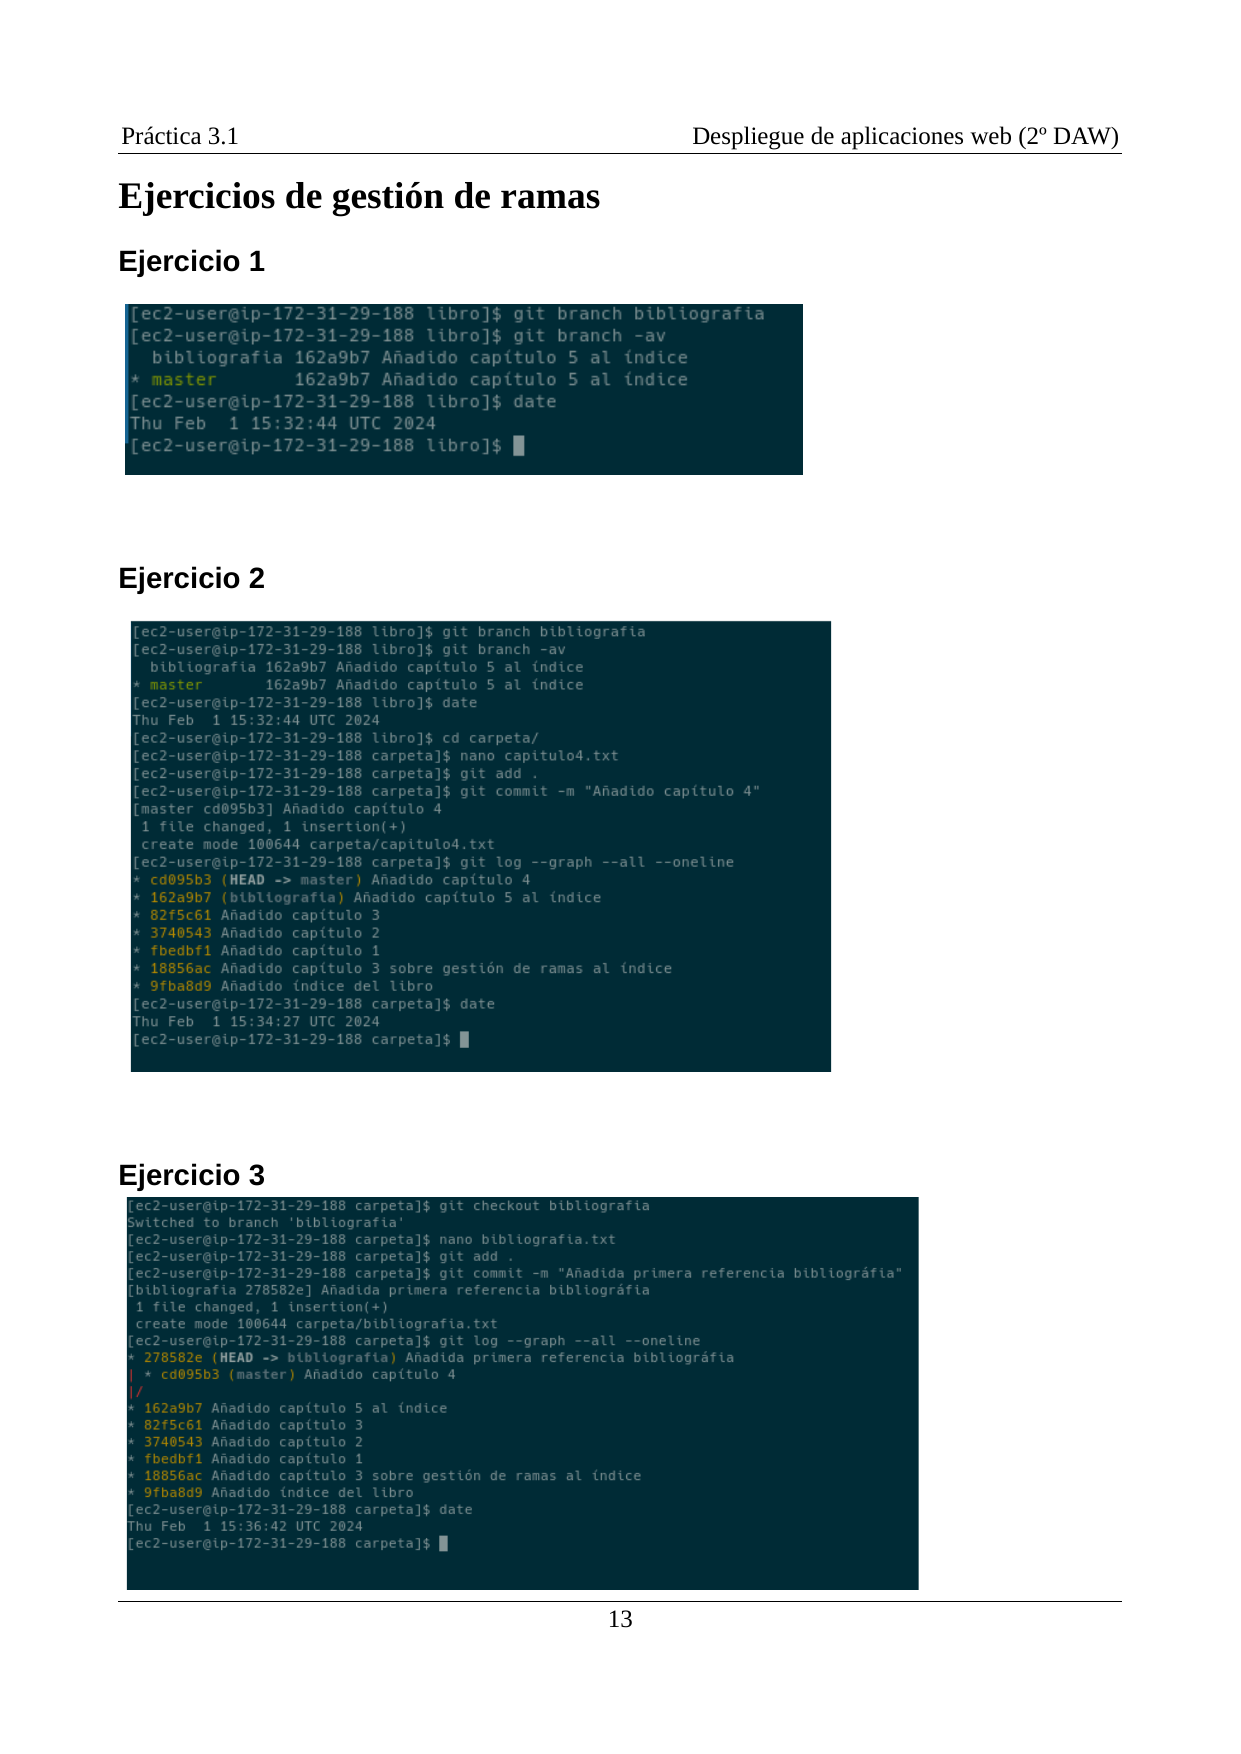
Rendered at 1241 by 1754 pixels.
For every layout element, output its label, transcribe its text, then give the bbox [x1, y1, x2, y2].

picture [499, 1355, 513, 1361]
picture [195, 753, 201, 760]
picture [523, 966, 529, 973]
picture [722, 310, 730, 319]
picture [213, 734, 220, 745]
picture [320, 893, 325, 902]
picture [186, 824, 193, 831]
picture [186, 842, 193, 849]
picture [187, 442, 194, 451]
picture [457, 1355, 463, 1362]
picture [428, 395, 435, 407]
picture [390, 1288, 395, 1296]
picture [346, 1034, 352, 1044]
picture [470, 442, 479, 451]
picture [400, 875, 405, 884]
picture [240, 875, 264, 884]
subtitle Ejercicio 2 [118, 561, 1122, 595]
picture [678, 354, 687, 363]
picture [152, 963, 157, 973]
picture [151, 981, 157, 990]
picture [593, 786, 600, 795]
picture [569, 351, 577, 363]
picture [437, 373, 457, 385]
picture [361, 373, 369, 385]
picture [329, 946, 334, 955]
picture [418, 733, 422, 745]
picture [231, 789, 237, 797]
picture [394, 329, 413, 341]
picture [274, 307, 281, 319]
picture [143, 822, 148, 831]
picture [170, 1437, 176, 1446]
picture [656, 1338, 665, 1345]
picture [347, 751, 352, 760]
picture [164, 307, 172, 319]
picture [294, 645, 299, 654]
picture [134, 804, 138, 816]
picture [602, 310, 610, 319]
picture [346, 768, 352, 778]
picture [302, 948, 308, 955]
picture [592, 1338, 598, 1345]
picture [198, 351, 205, 363]
picture [152, 892, 157, 902]
picture [339, 1252, 345, 1260]
picture [340, 1201, 345, 1210]
picture [248, 665, 255, 671]
picture [229, 331, 239, 344]
picture [364, 893, 382, 902]
picture [664, 966, 671, 973]
picture [523, 875, 529, 884]
picture [444, 629, 449, 638]
picture [285, 698, 290, 707]
picture [141, 310, 150, 319]
picture [514, 753, 520, 760]
picture [311, 786, 325, 795]
picture [267, 946, 272, 955]
picture [351, 351, 358, 363]
picture [493, 376, 500, 388]
picture [384, 329, 391, 341]
picture [425, 789, 432, 795]
picture [428, 351, 435, 363]
picture [267, 893, 272, 902]
picture [125, 304, 140, 443]
picture [347, 680, 352, 689]
picture [154, 1437, 159, 1446]
picture [231, 753, 237, 762]
picture [625, 372, 632, 385]
picture [176, 351, 183, 363]
picture [645, 332, 654, 341]
picture [153, 1403, 159, 1412]
picture [625, 350, 632, 363]
picture [394, 307, 402, 319]
picture [178, 1037, 184, 1044]
picture [537, 351, 544, 363]
picture [314, 1218, 319, 1227]
picture [549, 647, 556, 654]
picture [610, 1471, 615, 1480]
subtitle Ejercicio 1 [118, 244, 1122, 278]
picture [355, 786, 361, 795]
picture [179, 1522, 184, 1530]
picture [311, 931, 317, 939]
picture [239, 1488, 244, 1497]
picture [610, 1269, 618, 1277]
picture [601, 1203, 606, 1212]
picture [214, 715, 218, 725]
picture [381, 771, 387, 778]
picture [534, 1237, 539, 1246]
picture [337, 680, 343, 689]
picture [428, 329, 434, 341]
picture [231, 1001, 237, 1010]
picture [142, 647, 148, 654]
picture [355, 948, 361, 955]
picture [462, 860, 467, 869]
picture [192, 910, 202, 920]
picture [441, 1203, 446, 1212]
picture [386, 1541, 395, 1547]
picture [493, 354, 500, 366]
picture [355, 644, 361, 654]
picture [408, 771, 414, 778]
picture [272, 1202, 277, 1210]
picture [297, 1406, 303, 1414]
picture [686, 1355, 691, 1364]
picture [146, 1437, 151, 1446]
picture [188, 1288, 193, 1296]
picture [302, 984, 312, 990]
picture [471, 354, 478, 363]
picture [470, 1001, 476, 1008]
picture [669, 307, 675, 319]
picture [248, 893, 255, 902]
picture [252, 442, 260, 454]
picture [373, 963, 379, 973]
picture [492, 1252, 497, 1260]
picture [614, 307, 621, 319]
picture [213, 699, 220, 709]
picture [568, 893, 573, 902]
picture [425, 1037, 432, 1044]
picture [673, 789, 680, 795]
picture [187, 771, 193, 778]
picture [405, 351, 424, 363]
picture [249, 644, 254, 654]
picture [428, 307, 434, 319]
picture [400, 893, 405, 902]
picture [178, 700, 184, 707]
picture [439, 329, 446, 341]
picture [179, 1454, 185, 1463]
picture [294, 698, 299, 707]
picture [527, 307, 533, 319]
picture [541, 1271, 548, 1277]
picture [190, 928, 202, 937]
picture [328, 354, 336, 363]
picture [594, 895, 600, 902]
picture [382, 373, 392, 385]
picture [355, 966, 361, 973]
picture [470, 753, 476, 760]
picture [177, 892, 193, 902]
picture [357, 1471, 362, 1480]
picture [151, 910, 157, 920]
picture [424, 1235, 429, 1245]
picture [314, 1370, 319, 1378]
picture [213, 646, 220, 656]
picture [154, 1488, 159, 1497]
picture [493, 395, 500, 409]
picture [196, 1370, 201, 1378]
picture [222, 1404, 230, 1412]
picture [487, 895, 494, 902]
picture [638, 629, 644, 636]
picture [603, 786, 621, 795]
picture [134, 733, 138, 745]
picture [329, 804, 334, 813]
picture [178, 771, 184, 778]
picture [289, 1490, 298, 1496]
picture [614, 329, 621, 341]
picture [284, 395, 292, 407]
picture [306, 373, 314, 385]
picture [354, 1017, 361, 1026]
picture [195, 647, 201, 654]
picture [434, 804, 440, 812]
picture [247, 1302, 252, 1311]
picture [487, 1001, 494, 1008]
picture [296, 329, 303, 341]
picture [483, 439, 488, 454]
picture [240, 946, 255, 955]
picture [196, 893, 202, 902]
picture [444, 858, 449, 867]
picture [386, 1254, 395, 1260]
picture [479, 875, 484, 884]
picture [230, 1454, 244, 1463]
picture [188, 1404, 193, 1412]
picture [328, 875, 334, 884]
picture [567, 1286, 573, 1294]
picture [479, 645, 485, 654]
picture [404, 417, 413, 429]
picture [164, 395, 172, 407]
picture [297, 1423, 303, 1431]
picture [285, 307, 292, 319]
picture [426, 646, 432, 654]
picture [355, 627, 361, 636]
picture [405, 307, 413, 319]
picture [338, 662, 343, 670]
picture [161, 627, 166, 636]
picture [302, 966, 308, 973]
picture [160, 842, 166, 849]
picture [205, 892, 210, 902]
picture [134, 644, 138, 656]
picture [264, 1285, 269, 1294]
picture [161, 857, 166, 866]
picture [297, 1457, 303, 1464]
picture [165, 351, 172, 363]
picture [164, 439, 172, 451]
picture [161, 946, 184, 955]
picture [479, 753, 494, 760]
picture [331, 1505, 336, 1513]
picture [253, 417, 259, 429]
picture [141, 398, 150, 407]
picture [384, 307, 391, 319]
picture [570, 310, 577, 319]
picture [142, 700, 148, 707]
picture [390, 1488, 395, 1497]
picture [483, 307, 488, 322]
picture [481, 376, 490, 385]
picture [636, 373, 654, 385]
picture [390, 1372, 395, 1381]
picture [592, 310, 599, 319]
picture [372, 417, 380, 429]
picture [230, 1471, 244, 1480]
picture [347, 999, 352, 1008]
picture [617, 1355, 623, 1362]
picture [205, 1370, 213, 1379]
picture [254, 1471, 260, 1480]
picture [405, 373, 424, 385]
picture [514, 310, 522, 322]
picture [439, 395, 446, 407]
picture [348, 1220, 353, 1229]
picture [414, 1288, 429, 1294]
picture [668, 354, 675, 363]
picture [460, 1032, 468, 1047]
picture [231, 417, 237, 429]
picture [231, 700, 237, 708]
picture [143, 417, 150, 429]
picture [426, 417, 435, 429]
picture [198, 442, 205, 451]
picture [170, 1403, 185, 1412]
picture [658, 373, 665, 385]
picture [204, 842, 214, 848]
picture [171, 910, 175, 920]
picture [187, 1353, 193, 1362]
picture [338, 1034, 343, 1044]
picture [177, 718, 184, 725]
picture [373, 910, 379, 919]
picture [179, 1437, 194, 1446]
picture [296, 373, 303, 385]
picture [161, 733, 166, 742]
picture [426, 734, 432, 742]
picture [142, 771, 148, 778]
picture [391, 646, 396, 654]
picture [142, 753, 148, 760]
picture [187, 1203, 193, 1210]
picture [475, 1254, 483, 1260]
picture [213, 1000, 220, 1011]
picture [390, 842, 396, 849]
picture [240, 354, 249, 363]
picture [231, 771, 237, 779]
picture [141, 442, 150, 451]
picture [471, 376, 478, 385]
picture [330, 1336, 336, 1345]
picture [566, 1269, 573, 1277]
picture [470, 398, 479, 407]
picture [647, 307, 654, 319]
picture [272, 1337, 277, 1345]
picture [187, 1037, 193, 1044]
picture [238, 1437, 244, 1446]
picture [746, 307, 752, 319]
picture [460, 442, 467, 451]
picture [296, 395, 303, 407]
picture [134, 786, 138, 798]
picture [187, 1420, 193, 1429]
picture [547, 354, 555, 363]
picture [351, 373, 358, 385]
picture [285, 680, 290, 689]
picture [187, 946, 193, 955]
picture [176, 373, 194, 385]
picture [310, 1017, 317, 1026]
picture [592, 332, 599, 341]
picture [275, 839, 281, 849]
picture [296, 351, 303, 363]
picture [444, 680, 449, 689]
picture [301, 913, 308, 919]
picture [483, 395, 488, 410]
picture [373, 806, 379, 815]
picture [162, 1488, 201, 1497]
picture [196, 946, 201, 955]
picture [231, 647, 237, 655]
picture [638, 964, 644, 973]
picture [240, 964, 255, 973]
picture [594, 629, 600, 638]
picture [231, 860, 237, 868]
picture [285, 644, 290, 654]
picture [263, 1319, 276, 1328]
picture [187, 647, 193, 654]
picture [444, 966, 449, 975]
picture [493, 308, 500, 322]
picture [319, 715, 326, 724]
picture [231, 893, 237, 902]
picture [318, 307, 325, 319]
picture [424, 1473, 438, 1482]
picture [328, 824, 334, 831]
picture [525, 398, 533, 407]
picture [580, 310, 588, 319]
picture [285, 786, 290, 795]
picture [187, 1017, 193, 1026]
picture [394, 417, 402, 429]
picture [357, 1420, 362, 1429]
picture [481, 354, 490, 363]
picture [195, 1355, 201, 1362]
picture [267, 964, 272, 973]
picture [355, 751, 361, 760]
picture [187, 398, 194, 407]
picture [160, 910, 166, 920]
picture [718, 860, 733, 866]
picture [514, 789, 530, 795]
picture [426, 842, 432, 849]
picture [223, 981, 228, 989]
picture [361, 329, 369, 341]
picture [460, 310, 467, 319]
picture [393, 439, 413, 451]
picture [550, 860, 556, 869]
picture [382, 351, 392, 363]
picture [205, 665, 210, 674]
picture [363, 824, 370, 831]
picture [355, 1034, 361, 1044]
picture [159, 892, 166, 902]
picture [187, 310, 194, 319]
picture [329, 395, 336, 407]
picture [559, 895, 568, 902]
picture [196, 875, 202, 884]
picture [355, 999, 361, 1008]
picture [355, 698, 361, 707]
picture [185, 420, 194, 429]
picture [659, 1271, 674, 1277]
picture [132, 375, 139, 382]
picture [424, 1252, 429, 1262]
picture [134, 857, 138, 869]
picture [426, 753, 432, 760]
picture [257, 839, 272, 849]
picture [198, 417, 205, 429]
picture [274, 329, 281, 341]
picture [296, 307, 303, 319]
picture [426, 771, 432, 778]
picture [460, 398, 467, 407]
picture [220, 398, 226, 407]
picture [137, 1286, 142, 1294]
picture [330, 1355, 336, 1362]
picture [601, 1288, 606, 1296]
picture [231, 1037, 237, 1045]
picture [594, 751, 599, 760]
picture [355, 665, 365, 671]
picture [346, 644, 352, 654]
picture [526, 376, 533, 385]
picture [424, 1539, 429, 1549]
picture [444, 769, 449, 778]
picture [311, 857, 321, 862]
picture [340, 1235, 345, 1243]
picture [346, 786, 352, 795]
picture [470, 700, 476, 707]
picture [424, 1336, 429, 1346]
picture [441, 1505, 446, 1513]
picture [297, 1219, 303, 1227]
picture [338, 698, 343, 707]
picture [134, 1034, 138, 1046]
picture [144, 1488, 151, 1497]
picture [220, 332, 226, 341]
subtitle Ejercicio 3 [118, 1158, 1122, 1192]
picture [240, 984, 250, 990]
picture [207, 354, 216, 363]
picture [755, 310, 763, 319]
picture [390, 1471, 395, 1480]
picture [213, 787, 220, 797]
picture [230, 875, 237, 884]
picture [263, 417, 270, 429]
picture [230, 1305, 235, 1313]
picture [340, 1505, 345, 1513]
picture [470, 332, 479, 341]
picture [178, 963, 210, 973]
picture [444, 787, 449, 796]
picture [331, 1252, 336, 1260]
picture [196, 376, 205, 385]
picture [549, 966, 573, 973]
picture [249, 769, 254, 778]
picture [657, 308, 665, 319]
picture [634, 1473, 640, 1480]
picture [355, 733, 361, 742]
picture [657, 332, 665, 341]
picture [136, 1203, 142, 1210]
picture [547, 376, 555, 385]
picture [177, 910, 184, 920]
picture [428, 439, 434, 451]
picture [143, 1018, 148, 1026]
picture [314, 1353, 319, 1362]
picture [207, 332, 216, 341]
picture [242, 307, 248, 319]
picture [416, 417, 424, 429]
picture [559, 329, 566, 341]
picture [329, 439, 336, 451]
picture [505, 372, 511, 385]
picture [203, 1540, 211, 1550]
picture [346, 733, 352, 742]
picture [151, 877, 157, 884]
picture [525, 1338, 530, 1347]
picture [417, 751, 422, 760]
picture [161, 822, 166, 831]
picture [612, 751, 617, 760]
picture [187, 351, 194, 363]
picture [311, 680, 317, 689]
picture [178, 753, 184, 760]
picture [425, 966, 432, 973]
picture [416, 1353, 433, 1362]
picture [322, 1490, 328, 1497]
picture [537, 307, 544, 319]
picture [566, 1355, 572, 1362]
picture [230, 1219, 235, 1227]
picture [381, 1355, 387, 1362]
picture [328, 895, 334, 902]
picture [514, 395, 522, 407]
picture [492, 1471, 505, 1480]
picture [311, 893, 316, 902]
picture [275, 895, 290, 904]
picture [426, 1001, 432, 1008]
picture [416, 1322, 421, 1330]
picture [249, 1034, 254, 1044]
picture [382, 875, 387, 884]
picture [264, 351, 270, 363]
picture [171, 1220, 184, 1226]
picture [222, 839, 228, 849]
picture [195, 700, 201, 707]
picture [441, 1254, 446, 1263]
picture [424, 1269, 429, 1279]
picture [506, 769, 511, 778]
picture [683, 789, 688, 797]
picture [340, 1488, 353, 1497]
picture [418, 644, 422, 656]
picture [301, 680, 308, 689]
picture [686, 1338, 699, 1345]
picture [426, 665, 432, 674]
picture [384, 439, 391, 451]
picture [536, 395, 544, 407]
picture [170, 715, 175, 724]
picture [249, 804, 255, 813]
picture [284, 627, 290, 636]
picture [444, 1000, 449, 1009]
picture [229, 309, 239, 322]
picture [164, 329, 172, 341]
picture [207, 398, 216, 407]
picture [448, 1370, 454, 1377]
picture [188, 1218, 193, 1227]
picture [449, 440, 457, 451]
picture [591, 354, 599, 363]
picture [497, 629, 503, 636]
picture [203, 1338, 211, 1347]
picture [689, 310, 709, 322]
picture [136, 1338, 142, 1345]
picture [252, 398, 260, 410]
picture [240, 913, 250, 919]
picture [417, 682, 423, 689]
picture [231, 981, 237, 990]
picture [169, 680, 184, 689]
picture [232, 715, 236, 725]
picture [444, 1035, 449, 1044]
picture [222, 804, 228, 813]
picture [220, 310, 226, 319]
picture [514, 964, 520, 973]
picture [642, 1338, 648, 1345]
picture [356, 1355, 362, 1362]
picture [386, 1507, 395, 1513]
picture [570, 332, 577, 341]
picture [382, 1338, 395, 1345]
picture [318, 351, 325, 363]
picture [515, 860, 520, 869]
picture [178, 629, 184, 636]
picture [439, 439, 446, 451]
picture [283, 804, 290, 813]
picture [337, 877, 343, 884]
picture [338, 768, 343, 778]
picture [668, 376, 675, 385]
picture [364, 1203, 370, 1210]
picture [340, 1288, 348, 1294]
picture [275, 395, 281, 407]
picture [285, 329, 292, 341]
picture [247, 1268, 252, 1277]
picture [258, 893, 263, 902]
picture [169, 663, 175, 671]
picture [129, 1218, 143, 1226]
picture [795, 1269, 800, 1277]
picture [222, 824, 228, 831]
picture [144, 1420, 151, 1429]
picture [559, 627, 565, 636]
picture [301, 877, 317, 884]
picture [306, 351, 314, 363]
picture [496, 771, 506, 778]
picture [241, 930, 250, 937]
picture [444, 752, 449, 760]
picture [351, 307, 358, 319]
picture [541, 665, 551, 671]
picture [350, 395, 358, 407]
picture [195, 1001, 202, 1008]
picture [488, 877, 494, 884]
picture [301, 662, 308, 670]
picture [658, 351, 665, 363]
picture [305, 1353, 311, 1362]
picture [424, 1505, 429, 1515]
picture [537, 329, 544, 341]
picture [198, 310, 205, 319]
picture [207, 310, 216, 319]
picture [479, 627, 485, 636]
picture [702, 1353, 708, 1362]
picture [441, 1271, 446, 1280]
picture [569, 373, 577, 385]
picture [146, 1471, 151, 1480]
picture [541, 680, 556, 689]
picture [452, 966, 458, 973]
picture [372, 875, 379, 884]
picture [161, 1437, 168, 1446]
picture [416, 1540, 420, 1550]
subtitle Ejercicios de gestión de ramas [118, 174, 1122, 217]
picture [372, 715, 378, 723]
picture [355, 680, 370, 689]
picture [318, 373, 325, 385]
picture [142, 629, 148, 636]
picture [416, 1404, 421, 1412]
picture [373, 824, 379, 831]
picture [416, 875, 432, 884]
picture [541, 627, 547, 636]
picture [298, 1488, 303, 1497]
picture [514, 436, 524, 456]
picture [320, 628, 325, 636]
picture [734, 307, 741, 319]
picture [846, 1271, 851, 1280]
picture [154, 351, 161, 363]
picture [364, 806, 370, 813]
picture [195, 629, 201, 636]
picture [132, 439, 137, 454]
picture [550, 1355, 556, 1362]
picture [170, 1370, 193, 1379]
picture [339, 1539, 345, 1547]
picture [465, 1471, 471, 1480]
picture [354, 893, 361, 902]
picture [240, 1017, 246, 1026]
picture [254, 1522, 260, 1530]
picture [187, 913, 193, 920]
picture [347, 698, 352, 707]
picture [187, 715, 193, 725]
picture [198, 332, 205, 341]
picture [339, 1522, 345, 1530]
picture [141, 332, 150, 341]
picture [382, 893, 387, 902]
picture [152, 946, 157, 955]
picture [231, 804, 237, 813]
picture [355, 857, 361, 866]
picture [354, 715, 361, 725]
picture [207, 442, 216, 451]
picture [434, 896, 441, 902]
picture [204, 1253, 211, 1263]
picture [636, 351, 654, 363]
picture [154, 420, 161, 429]
picture [493, 439, 500, 453]
picture [515, 373, 522, 385]
picture [391, 628, 396, 636]
picture [153, 332, 161, 341]
picture [258, 715, 263, 724]
picture [161, 698, 166, 707]
picture [744, 786, 750, 793]
picture [382, 1203, 395, 1210]
picture [161, 1353, 185, 1362]
picture [593, 1269, 598, 1277]
picture [315, 1036, 325, 1042]
picture [331, 1285, 336, 1294]
picture [229, 441, 239, 454]
picture [339, 373, 347, 385]
picture [591, 376, 599, 385]
picture [213, 858, 220, 869]
picture [673, 860, 680, 866]
picture [483, 1202, 488, 1210]
picture [317, 395, 325, 407]
picture [297, 1440, 303, 1448]
picture [219, 354, 227, 366]
picture [449, 330, 457, 341]
picture [203, 1506, 211, 1516]
picture [213, 628, 220, 638]
picture [203, 1203, 211, 1212]
picture [331, 1235, 336, 1243]
picture [395, 351, 402, 363]
picture [137, 1522, 142, 1530]
picture [176, 417, 183, 429]
picture [347, 963, 352, 973]
picture [208, 376, 216, 385]
picture [678, 376, 687, 385]
picture [246, 1220, 252, 1227]
picture [311, 824, 317, 831]
picture [133, 715, 140, 724]
picture [339, 351, 347, 363]
picture [296, 1522, 303, 1530]
picture [252, 310, 260, 322]
picture [254, 1488, 260, 1497]
picture [505, 350, 511, 363]
picture [153, 442, 161, 451]
picture [408, 1037, 414, 1044]
picture [240, 822, 263, 833]
picture [293, 682, 299, 689]
picture [231, 736, 237, 744]
picture [187, 332, 194, 341]
picture [350, 417, 370, 429]
picture [361, 395, 369, 407]
picture [168, 928, 184, 937]
picture [222, 1471, 227, 1479]
picture [132, 395, 138, 410]
picture [220, 442, 226, 451]
picture [132, 307, 137, 322]
picture [161, 999, 166, 1008]
picture [249, 839, 254, 849]
picture [293, 804, 299, 813]
picture [263, 1370, 268, 1378]
picture [426, 682, 432, 691]
picture [364, 1220, 370, 1227]
picture [539, 1473, 547, 1480]
picture [547, 398, 555, 407]
picture [285, 768, 290, 778]
picture [214, 1017, 219, 1026]
picture [222, 1437, 227, 1446]
picture [297, 1473, 303, 1481]
picture [441, 1338, 446, 1347]
picture [284, 1034, 290, 1044]
picture [275, 439, 281, 451]
picture [328, 417, 336, 429]
picture [382, 680, 387, 689]
picture [153, 398, 161, 407]
picture [246, 1319, 260, 1328]
picture [288, 1353, 294, 1362]
picture [153, 310, 161, 319]
picture [280, 1319, 285, 1327]
picture [391, 699, 396, 707]
picture [311, 913, 317, 922]
picture [508, 1201, 513, 1209]
picture [296, 417, 303, 429]
picture [151, 682, 166, 689]
picture [323, 1322, 336, 1328]
picture [252, 351, 259, 363]
picture [273, 354, 281, 363]
picture [285, 417, 292, 429]
picture [559, 307, 566, 319]
picture [384, 395, 391, 407]
picture [143, 716, 148, 724]
picture [241, 893, 246, 902]
picture [612, 629, 618, 636]
picture [444, 698, 449, 707]
picture [222, 1420, 230, 1429]
picture [449, 308, 457, 319]
picture [187, 1338, 193, 1345]
picture [448, 1353, 454, 1362]
picture [487, 966, 494, 973]
picture [541, 751, 546, 760]
picture [195, 771, 201, 778]
picture [460, 332, 467, 341]
picture [231, 629, 237, 638]
picture [159, 875, 184, 884]
picture [285, 662, 290, 671]
picture [196, 682, 202, 689]
picture [526, 354, 533, 363]
picture [285, 439, 292, 451]
picture [169, 981, 210, 990]
picture [559, 1337, 564, 1345]
picture [351, 329, 358, 341]
picture [395, 373, 402, 385]
picture [311, 966, 317, 975]
picture [381, 1037, 387, 1044]
picture [330, 1201, 336, 1210]
picture [462, 771, 467, 780]
picture [231, 910, 237, 919]
picture [231, 963, 237, 973]
picture [439, 307, 445, 319]
picture [252, 332, 260, 344]
picture [712, 310, 719, 319]
picture [160, 963, 175, 973]
picture [440, 1536, 447, 1551]
picture [339, 1355, 345, 1364]
picture [514, 332, 522, 344]
picture [280, 1285, 286, 1294]
picture [302, 930, 308, 937]
picture [514, 769, 520, 778]
picture [198, 398, 205, 407]
picture [603, 351, 610, 363]
picture [319, 842, 325, 849]
picture [711, 1353, 716, 1361]
picture [428, 373, 435, 385]
picture [284, 839, 289, 848]
picture [355, 981, 370, 990]
picture [205, 1322, 213, 1328]
picture [178, 647, 184, 654]
picture [296, 439, 303, 451]
picture [302, 804, 317, 813]
picture [458, 1237, 467, 1243]
picture [195, 1322, 205, 1328]
picture [220, 1353, 252, 1362]
picture [205, 910, 210, 920]
picture [154, 1454, 172, 1463]
picture [406, 1473, 412, 1480]
picture [223, 910, 228, 918]
picture [603, 373, 610, 385]
picture [230, 354, 237, 363]
picture [311, 948, 317, 957]
picture [186, 682, 193, 689]
picture [152, 376, 172, 385]
picture [550, 753, 556, 760]
picture [527, 329, 533, 341]
picture [222, 1488, 239, 1497]
picture [559, 1353, 564, 1361]
picture [346, 842, 352, 849]
picture [567, 1473, 573, 1480]
picture [496, 647, 503, 654]
picture [559, 647, 565, 654]
picture [437, 351, 457, 363]
picture [492, 1338, 497, 1347]
picture [636, 308, 643, 319]
picture [567, 1201, 573, 1210]
picture [483, 329, 488, 344]
picture [340, 1336, 345, 1345]
picture [177, 806, 184, 813]
picture [620, 860, 627, 866]
picture [347, 627, 352, 636]
picture [515, 351, 522, 363]
picture [153, 1471, 201, 1480]
picture [328, 376, 336, 385]
picture [177, 1019, 184, 1026]
picture [361, 307, 369, 319]
picture [537, 373, 544, 385]
picture [355, 768, 361, 778]
picture [424, 1201, 429, 1211]
picture [462, 999, 467, 1008]
picture [213, 804, 219, 813]
picture [433, 1353, 438, 1362]
picture [393, 395, 413, 407]
picture [154, 1420, 159, 1429]
picture [258, 1017, 263, 1026]
picture [329, 307, 336, 319]
picture [567, 789, 574, 795]
picture [231, 946, 237, 955]
picture [229, 397, 239, 410]
picture [580, 332, 588, 341]
picture [426, 628, 432, 636]
picture [142, 806, 157, 813]
picture [602, 332, 610, 341]
picture [497, 736, 511, 744]
picture [417, 806, 423, 813]
picture [213, 752, 220, 762]
picture [317, 417, 325, 429]
picture [222, 928, 228, 937]
picture [339, 1268, 345, 1277]
picture [426, 699, 432, 707]
picture [365, 1353, 370, 1361]
picture [470, 310, 479, 319]
picture [680, 307, 686, 319]
picture [487, 1271, 506, 1277]
picture [361, 351, 369, 363]
picture [317, 439, 325, 451]
picture [351, 439, 358, 451]
picture [237, 1372, 252, 1378]
picture [364, 842, 370, 849]
picture [294, 1034, 298, 1044]
picture [311, 662, 317, 671]
picture [329, 329, 336, 341]
picture [231, 842, 237, 849]
picture [134, 768, 138, 780]
picture [493, 329, 500, 344]
picture [203, 1236, 211, 1245]
picture [132, 329, 137, 344]
picture [294, 769, 299, 778]
picture [338, 644, 343, 654]
picture [203, 1270, 211, 1280]
picture [318, 329, 325, 341]
picture [213, 770, 220, 780]
picture [196, 1437, 201, 1446]
picture [301, 895, 308, 902]
picture [346, 857, 352, 866]
picture [444, 647, 449, 656]
picture [142, 1037, 148, 1044]
picture [231, 824, 237, 831]
picture [449, 396, 457, 407]
picture [361, 439, 369, 451]
picture [134, 999, 138, 1011]
picture [213, 1036, 220, 1046]
picture [372, 1017, 378, 1025]
